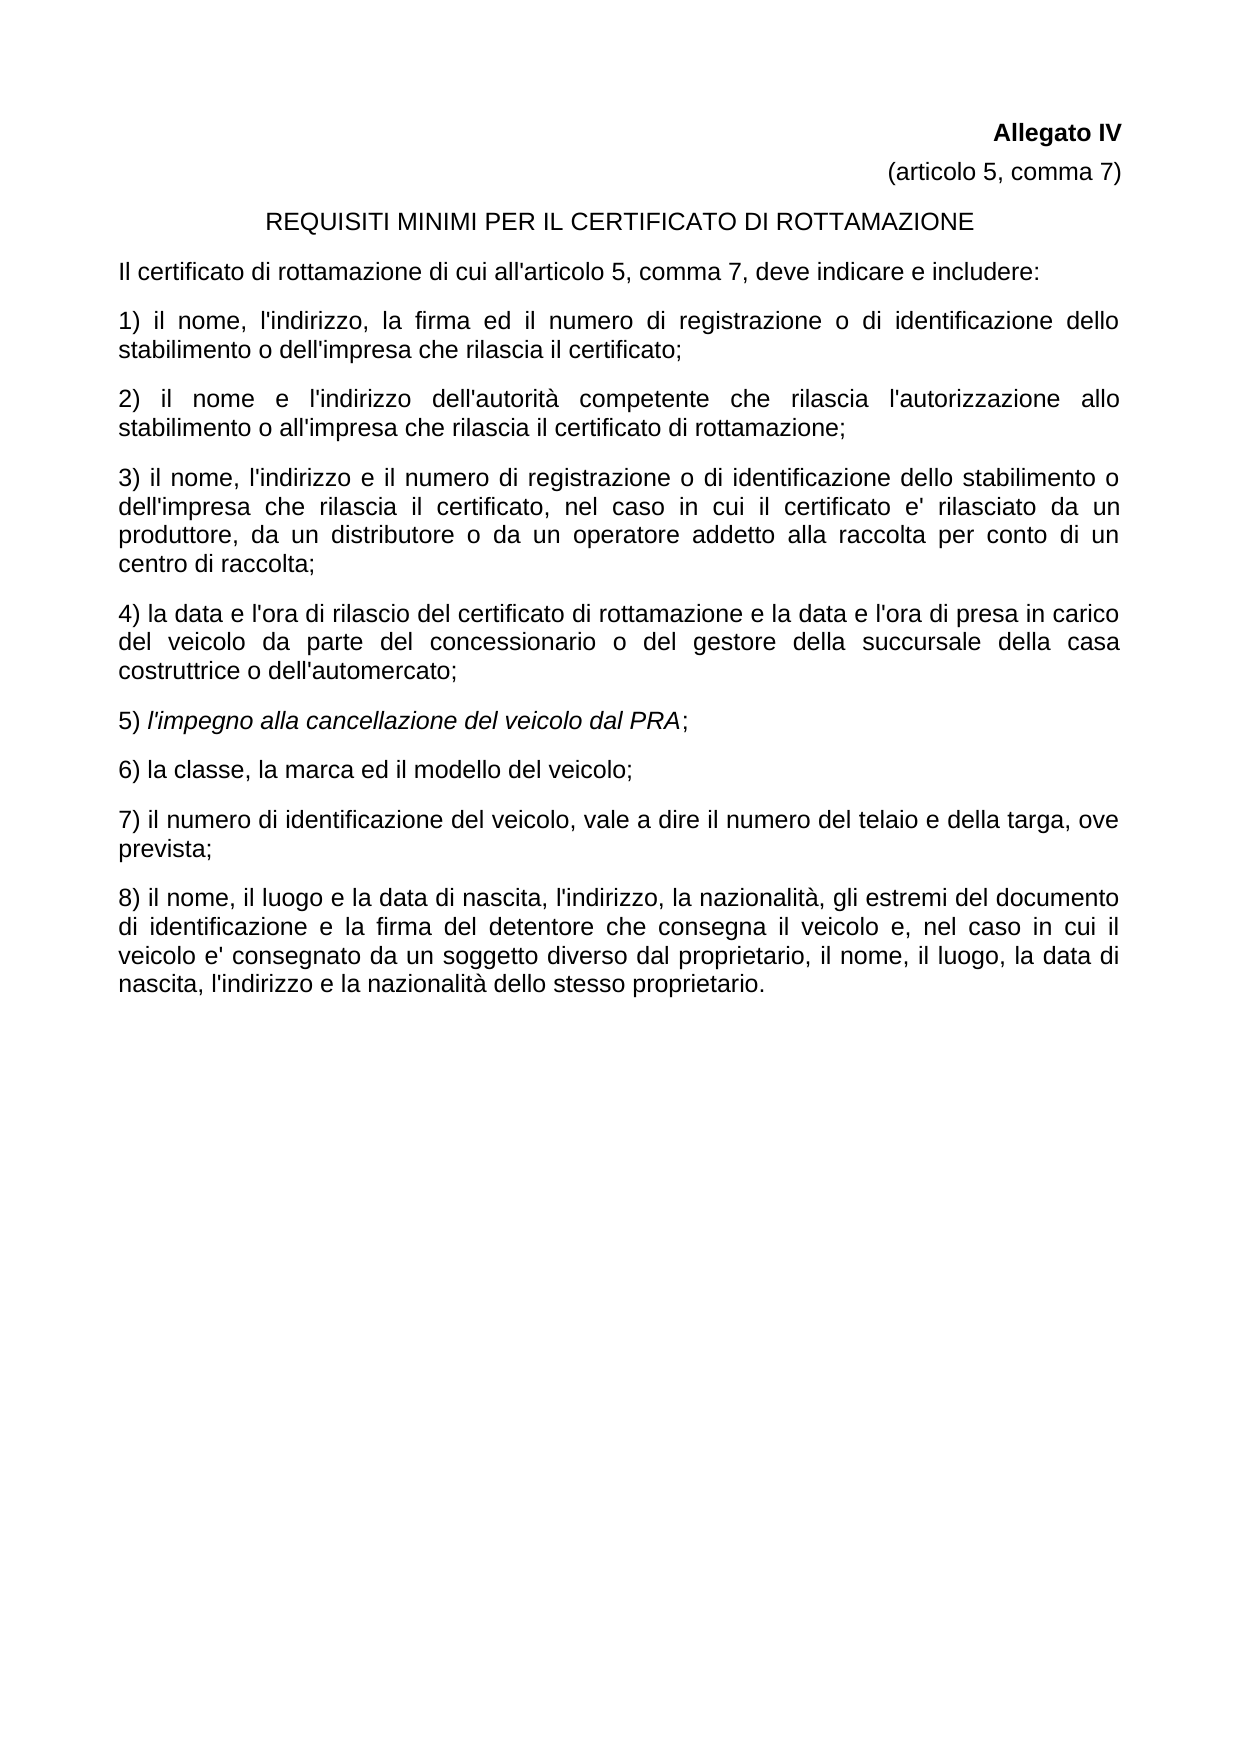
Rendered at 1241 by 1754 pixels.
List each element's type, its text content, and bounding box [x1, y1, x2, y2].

text 4) la data e l'ora di rilascio del certificato di rottamazione e la data e l'ora di presa in carico del veicolo da parte del concessionario o del gestore della succursale della casa costruttrice o dell'automercato; [118, 598, 1122, 685]
text 2) il nome e l'indirizzo dell'autorità competente che rilascia l'autorizzazione allo stabilimento o all'impresa che rilascia il certificato di rottamazione; [118, 384, 1122, 442]
text 1) il nome, l'indirizzo, la firma ed il numero di registrazione o di identificazione dello stabilimento o dell'impresa che rilascia il certificato; [118, 306, 1122, 363]
text 7) il numero di identificazione del veicolo, vale a dire il numero del telaio e della targa, ove prevista; [118, 805, 1122, 862]
text REQUISITI MINIMI PER IL CERTIFICATO DI ROTTAMAZIONE [118, 207, 1122, 236]
text Il certificato di rottamazione di cui all'articolo 5, comma 7, deve indicare e includere: [118, 256, 1122, 285]
text 3) il nome, l'indirizzo e il numero di registrazione o di identificazione dello stabilimento o dell'impresa che rilascia il certificato, nel caso in cui il certificato e' rilasciato da un produttore, da un distributore o da un operatore addetto alla raccolta per conto di un centro di raccolta; [118, 463, 1122, 578]
text (articolo 5, comma 7) [118, 157, 1122, 186]
text 5) l'impegno alla cancellazione del veicolo dal PRA; [118, 706, 1122, 734]
text 6) la classe, la marca ed il modello del veicolo; [118, 755, 1122, 784]
subtitle Allegato IV [118, 118, 1122, 147]
text 8) il nome, il luogo e la data di nascita, l'indirizzo, la nazionalità, gli estremi del documento di identificazione e la firma del detentore che consegna il veicolo e, nel caso in cui il veicolo e' consegnato da un soggetto diverso dal proprietario, il nome, il luogo, la data di nascita, l'indirizzo e la nazionalità dello stesso proprietario. [118, 883, 1122, 998]
